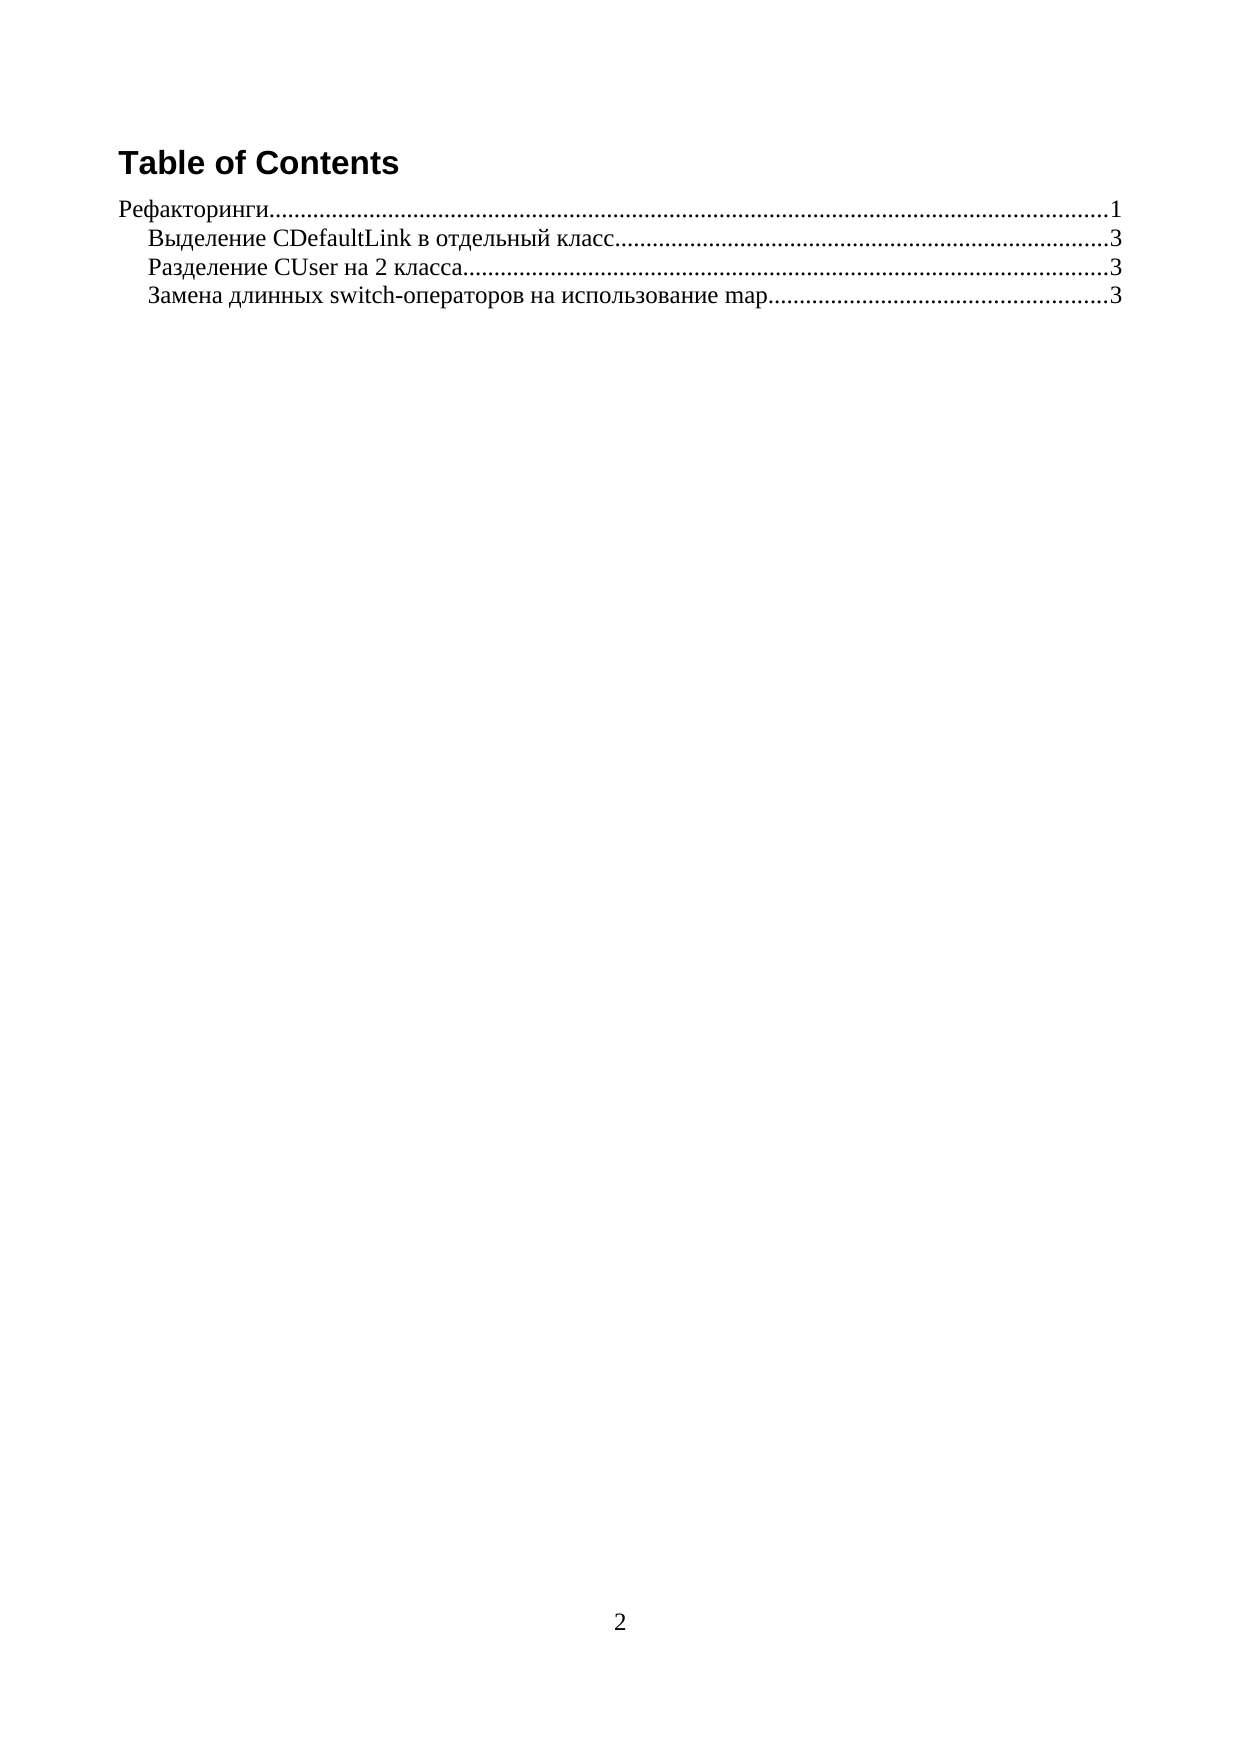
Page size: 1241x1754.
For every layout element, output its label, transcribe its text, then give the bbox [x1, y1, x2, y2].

subtitle Table of Contents [118, 143, 1122, 182]
text Рефакторинги 1 [118, 194, 1122, 223]
text Замена длинных switch-операторов на использование map 3 [148, 280, 1122, 309]
text Разделение CUser на 2 класса 3 [148, 252, 1122, 280]
text Выделение CDefaultLink в отдельный класс 3 [148, 223, 1122, 252]
